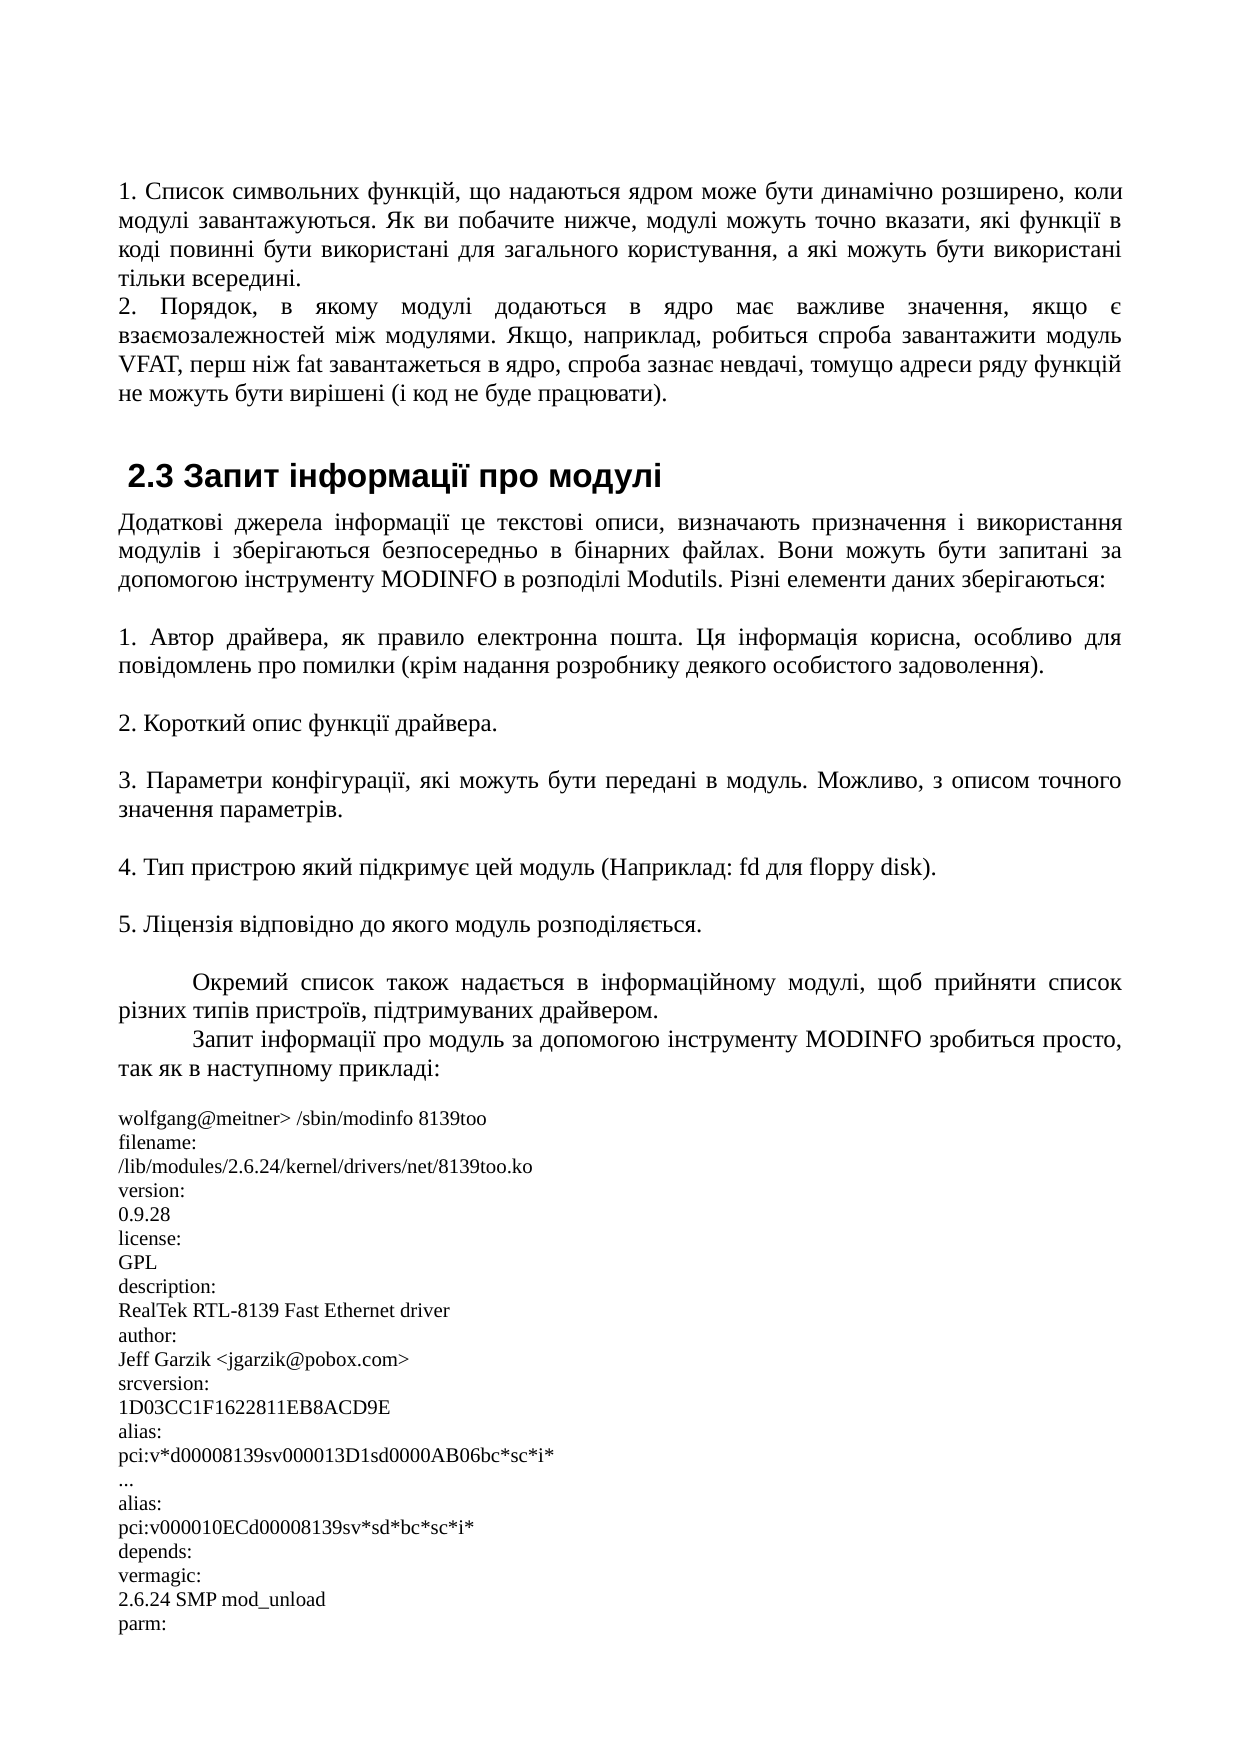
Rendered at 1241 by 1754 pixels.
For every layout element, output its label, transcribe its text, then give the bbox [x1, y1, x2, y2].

text depends: [118, 1539, 1123, 1563]
text RealTek RTL-8139 Fast Ethernet driver [118, 1298, 1123, 1322]
text 1D03CC1F1622811EB8ACD9E [118, 1395, 1123, 1419]
text Jeff Garzik <jgarzik@pobox.com> [118, 1347, 1123, 1371]
text filename: [118, 1130, 1123, 1154]
text Додаткові джерела інформації це текстові описи, визначають призначення і використання модулів і зберігаються безпосередньо в бінарних файлах. Вони можуть бути запитані за допомогою інструменту MODINFO в розподілі Modutils. Різні елементи даних зберігаються: [118, 507, 1123, 593]
text GPL [118, 1250, 1123, 1274]
text license: [118, 1226, 1123, 1250]
text alias: [118, 1419, 1123, 1443]
text Запит інформації про модуль за допомогою інструменту MODINFO зробиться просто, так як в наступному прикладі: [118, 1024, 1123, 1082]
text 4. Тип пристрою який підкримує цей модуль (Наприклад: fd для floppy disk). [118, 852, 1123, 881]
text parm: [118, 1611, 1123, 1635]
text srcversion: [118, 1371, 1123, 1395]
subtitle Запит інформації про модулі [118, 456, 1123, 494]
text alias: [118, 1491, 1123, 1515]
text 3. Параметри конфігурації, які можуть бути передані в модуль. Можливо, з описом точного значення параметрів. [118, 766, 1123, 823]
text pci:v000010ECd00008139sv*sd*bc*sc*i* [118, 1515, 1123, 1539]
text 2.6.24 SMP mod_unload [118, 1587, 1123, 1611]
text ... [118, 1467, 1123, 1491]
text author: [118, 1322, 1123, 1347]
text 5. Ліцензія відповідно до якого модуль розподіляється. [118, 909, 1123, 938]
text version: [118, 1178, 1123, 1202]
text 2. Порядок, в якому модулі додаються в ядро має важливе значення, якщо є взаємозалежностей між модулями. Якщо, наприклад, робиться спроба завантажити модуль VFAT, перш ніж fat завантажеться в ядро, спроба зазнає невдачі, томущо адреси ряду функцій не можуть бути вирішені (і код не буде працювати). [118, 291, 1123, 406]
text 2. Короткий опис функції драйвера. [118, 708, 1123, 737]
text wolfgang@meitner> /sbin/modinfo 8139too [118, 1106, 1123, 1130]
text 1. Список символьних функцій, що надаються ядром може бути динамічно розширено, коли модулі завантажуються. Як ви побачите нижче, модулі можуть точно вказати, які функції в коді повинні бути використані для загального користування, а які можуть бути використані тільки всередині. [118, 176, 1123, 291]
text 0.9.28 [118, 1202, 1123, 1226]
text pci:v*d00008139sv000013D1sd0000AB06bc*sc*i* [118, 1443, 1123, 1467]
text /lib/modules/2.6.24/kernel/drivers/net/8139too.ko [118, 1154, 1123, 1178]
text vermagic: [118, 1563, 1123, 1587]
text Окремий список також надається в інформаційному модулі, щоб прийняти список різних типів пристроїв, підтримуваних драйвером. [118, 967, 1123, 1024]
text description: [118, 1274, 1123, 1298]
text 1. Автор драйвера, як правило електронна пошта. Ця інформація корисна, особливо для повідомлень про помилки (крім надання розробнику деякого особистого задоволення). [118, 622, 1123, 679]
